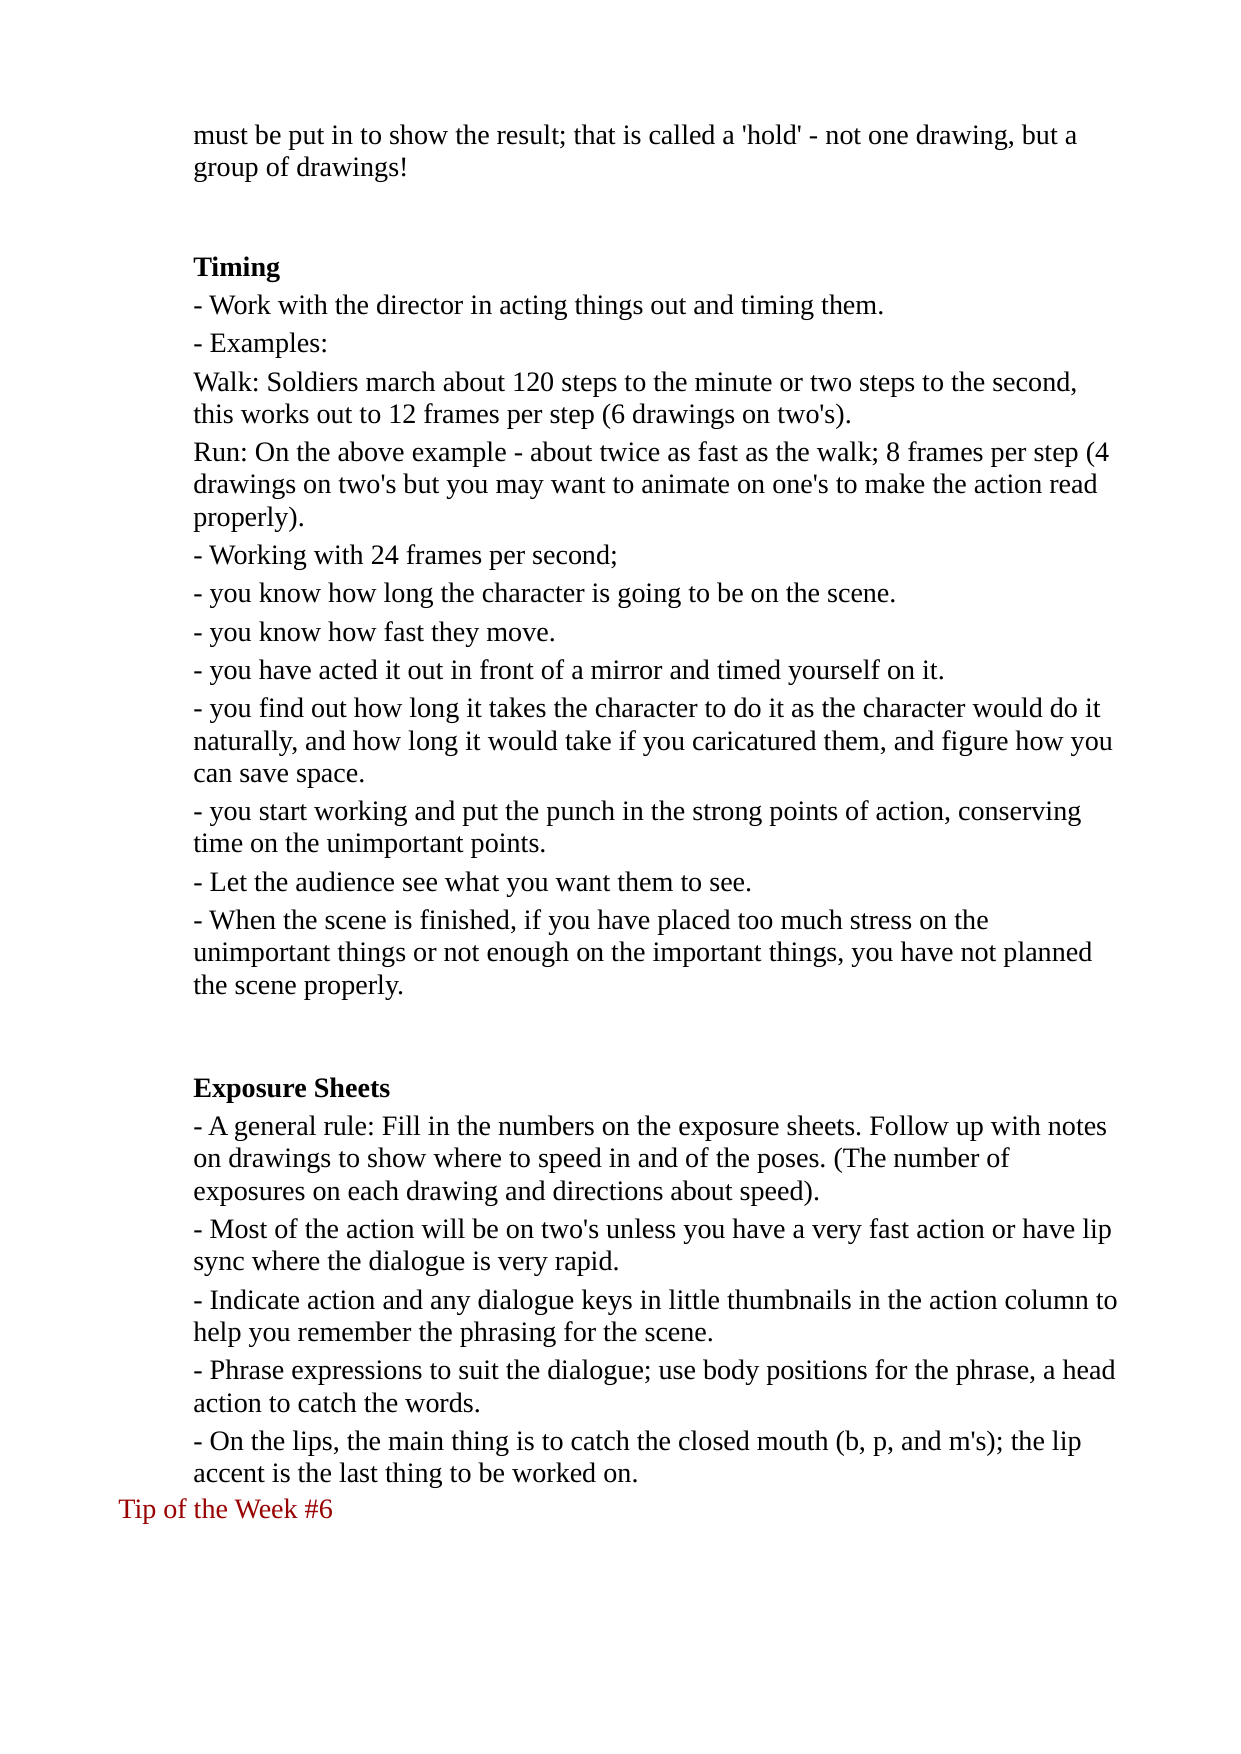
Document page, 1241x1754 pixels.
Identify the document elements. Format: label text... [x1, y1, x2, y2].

text - Phrase expressions to suit the dialogue; use body positions for the phrase, a head action to catch the words. [193, 1353, 1122, 1418]
text Tip of the Week #6 [118, 1492, 1122, 1524]
text - Most of the action will be on two's unless you have a very fast action or have lip sync where the dialogue is very rapid. [193, 1212, 1122, 1277]
text - Work with the director in acting things out and timing them. [193, 288, 1122, 321]
text - Working with 24 frames per second; [193, 538, 1122, 571]
text - A general rule: Fill in the numbers on the exposure sheets. Follow up with notes on drawings to show where to speed in and of the poses. (The number of exposures on each drawing and directions about speed). [193, 1109, 1122, 1206]
text Timing [193, 250, 1122, 282]
text Exposure Sheets [193, 1071, 1122, 1103]
text - Let the audience see what you want them to see. [193, 865, 1122, 897]
text - you have acted it out in front of a mirror and timed yourself on it. [193, 653, 1122, 685]
text Run: On the above example - about twice as fast as the walk; 8 frames per step (4 drawings on two's but you may want to animate on one's to make the action read properly). [193, 435, 1122, 532]
text - Indicate action and any dialogue keys in little thumbnails in the action column to help you remember the phrasing for the scene. [193, 1283, 1122, 1347]
text - When the scene is finished, if you have placed too much stress on the unimportant things or not enough on the important things, you have not planned the scene properly. [193, 903, 1122, 1065]
text Walk: Soldiers march about 120 steps to the minute or two steps to the second, this works out to 12 frames per step (6 drawings on two's). [193, 364, 1122, 429]
text - On the lips, the main thing is to catch the closed mouth (b, p, and m's); the lip accent is the last thing to be worked on. [193, 1424, 1122, 1489]
text must be put in to show the result; that is called a 'hold' - not one drawing, but a group of drawings! [193, 118, 1122, 244]
text - you know how fast they move. [193, 615, 1122, 647]
text - you know how long the character is going to be on the scene. [193, 576, 1122, 609]
text - you start working and put the punch in the strong points of action, conserving time on the unimportant points. [193, 794, 1122, 859]
text - Examples: [193, 326, 1122, 359]
text - you find out how long it takes the character to do it as the character would do it naturally, and how long it would take if you caricatured them, and figure how you can save space. [193, 691, 1122, 788]
